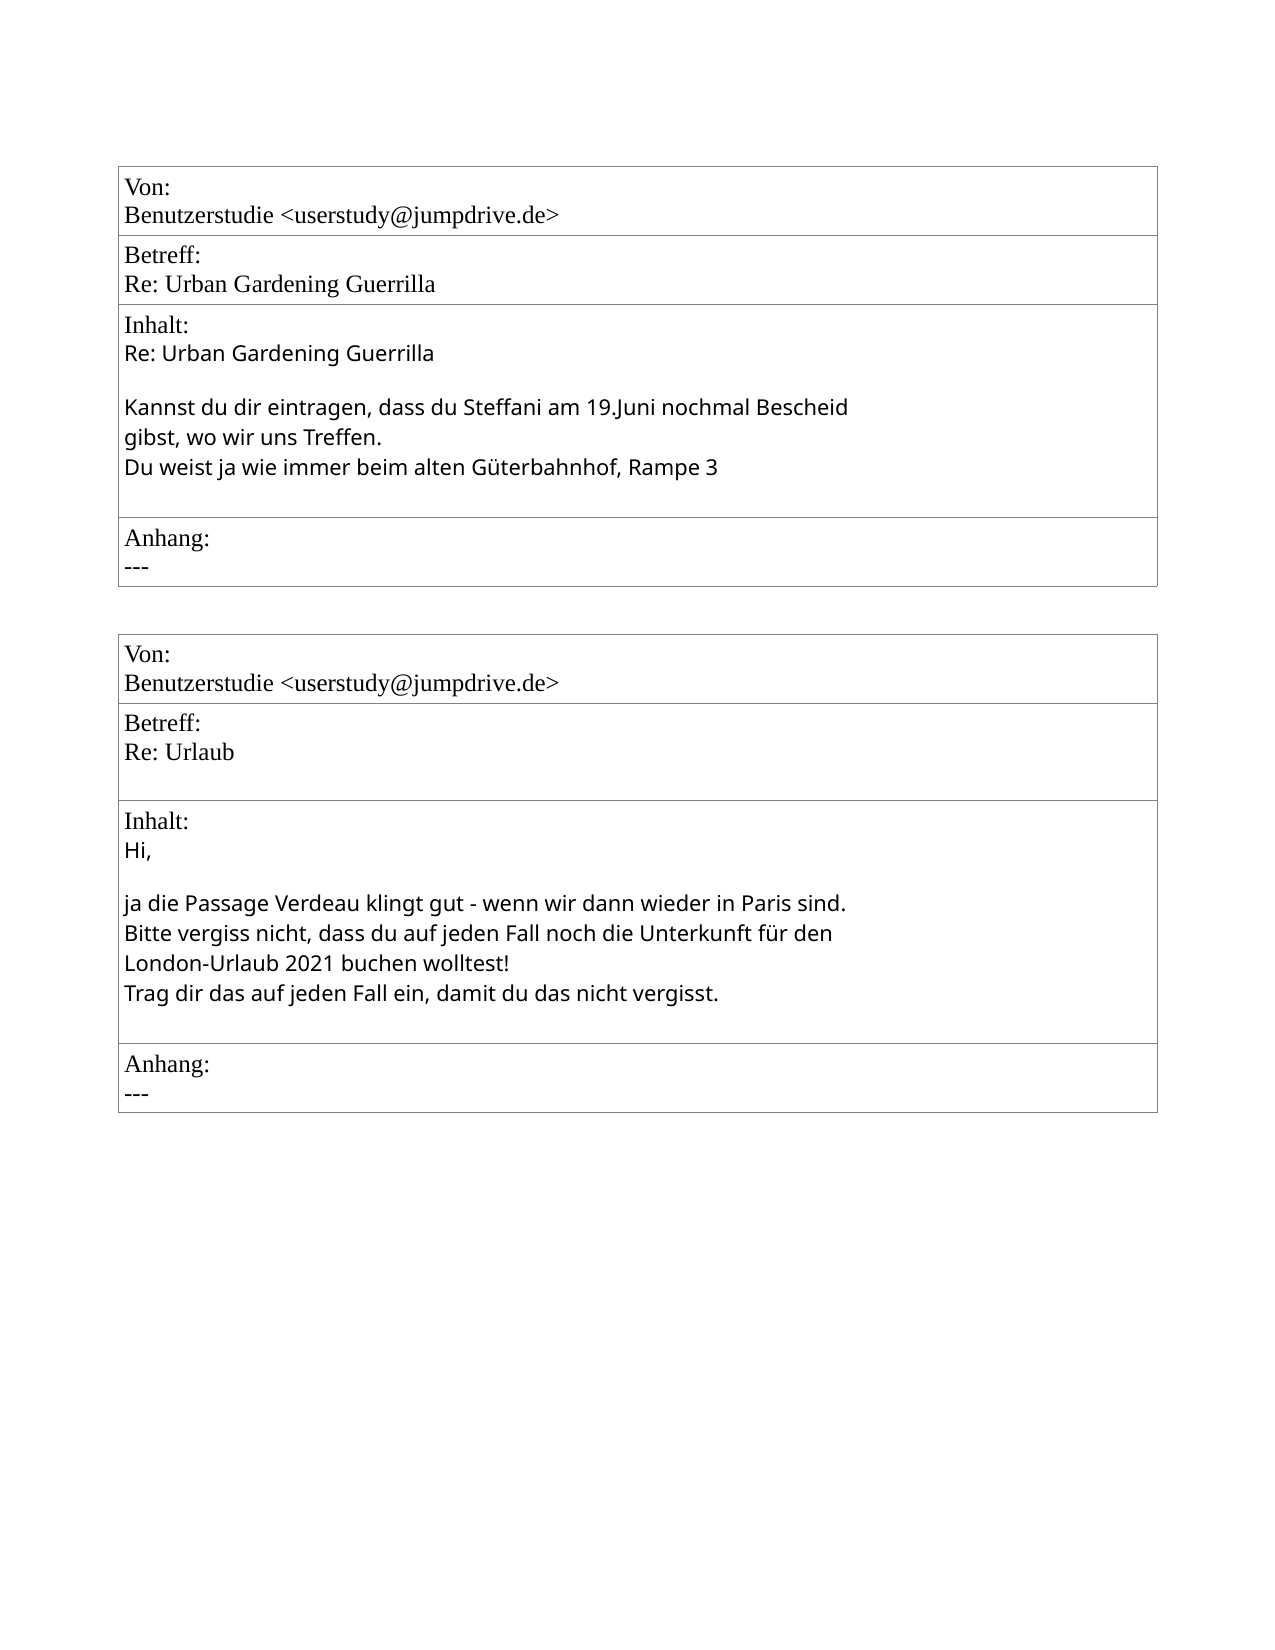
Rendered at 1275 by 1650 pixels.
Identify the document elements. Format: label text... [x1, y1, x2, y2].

table_cell Inhalt: Hi, ja die Passage Verdeau klingt gut - wenn wir dann wieder in Paris sind. Bitte vergiss nicht, dass du auf jeden Fall noch die Unterkunft für den London-Urlaub 2021 buchen wolltest! Trag dir das auf jeden Fall ein, damit du das nicht vergisst. [119, 801, 1157, 1043]
table_cell Betreff: Re: Urlaub [119, 704, 1157, 800]
table_cell Anhang: --- [119, 1044, 1157, 1112]
table_cell Betreff: Re: Urban Gardening Guerrilla [119, 236, 1157, 304]
table_cell Inhalt: Re: Urban Gardening Guerrilla Kannst du dir eintragen, dass du Steffani am 19.Juni nochmal Bescheid gibst, wo wir uns Treffen. Du weist ja wie immer beim alten Güterbahnhof, Rampe 3 [119, 305, 1157, 517]
table_header Von: Benutzerstudie <userstudy@jumpdrive.de> [119, 167, 1157, 235]
table_cell Anhang: --- [119, 518, 1157, 586]
table_header Von: Benutzerstudie <userstudy@jumpdrive.de> [119, 635, 1157, 703]
